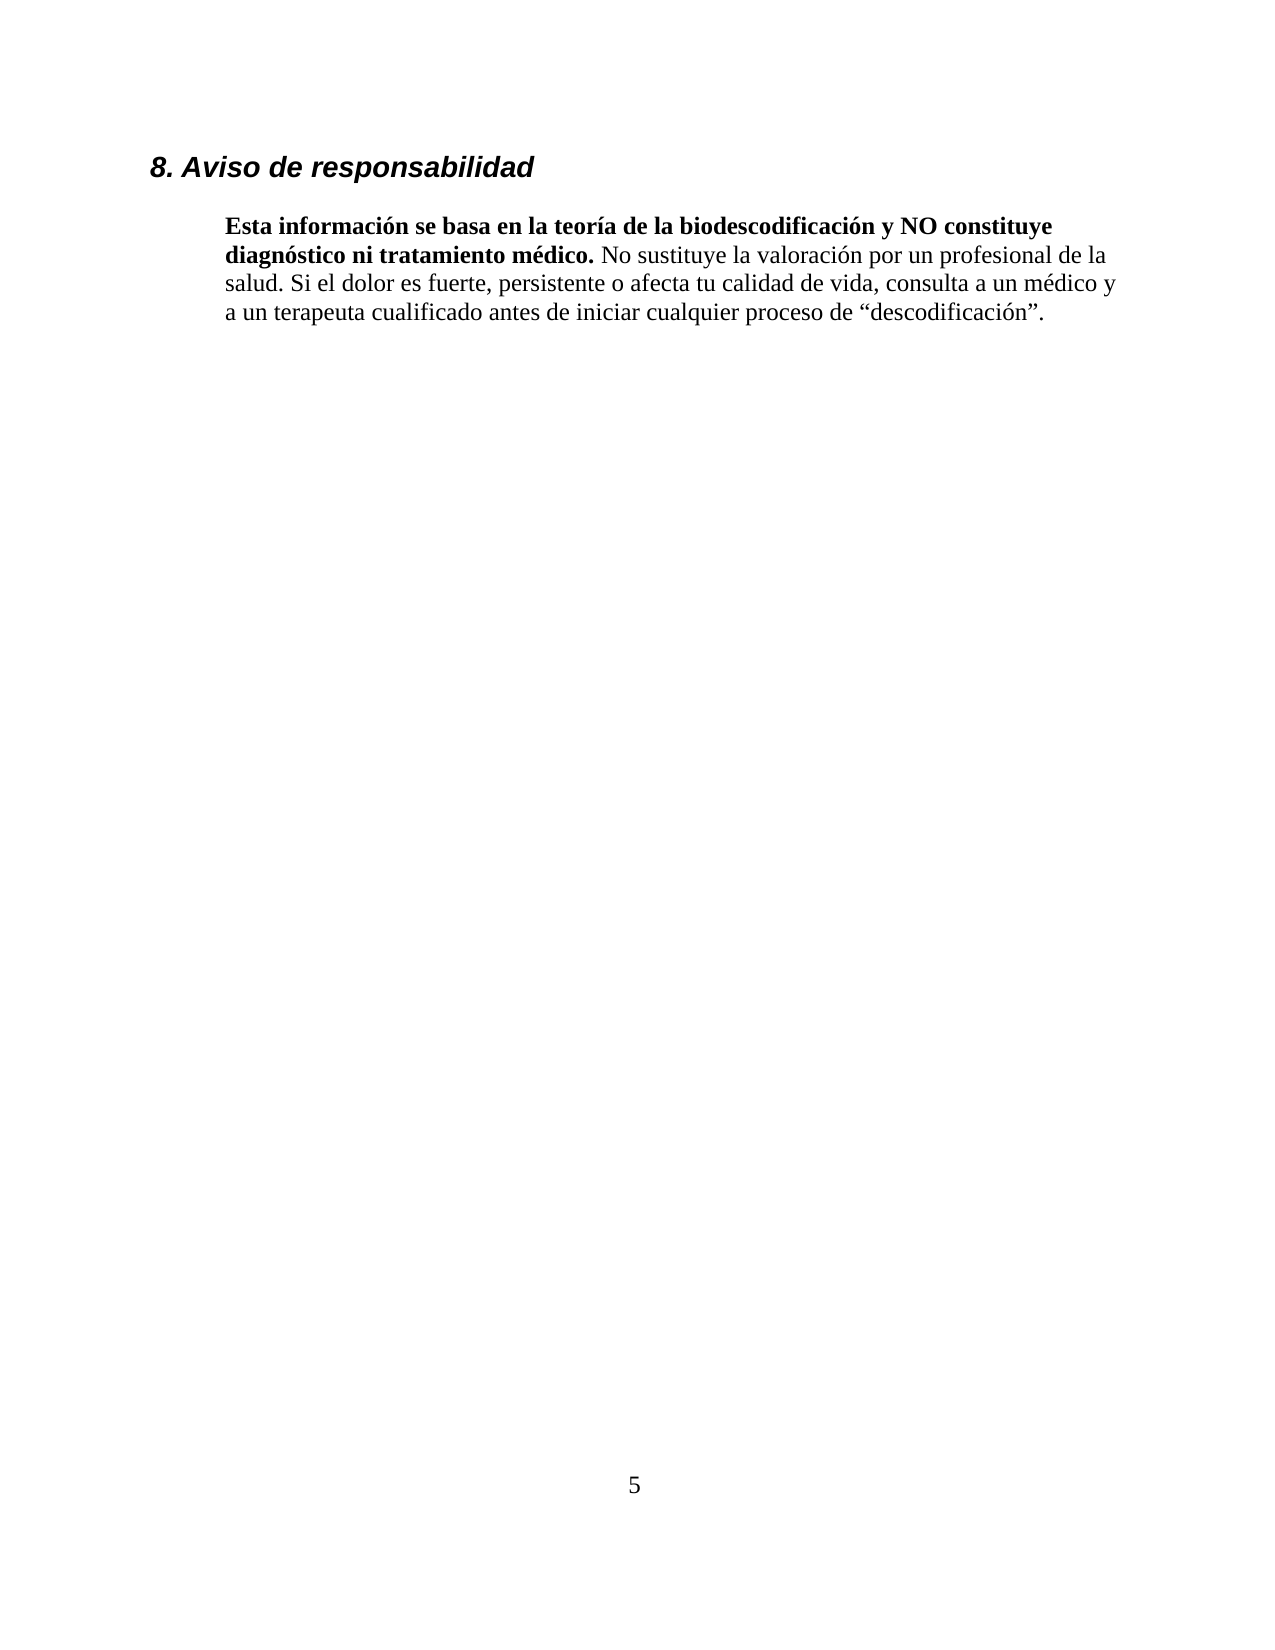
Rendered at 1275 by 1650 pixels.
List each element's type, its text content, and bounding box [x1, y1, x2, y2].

text Esta información se basa en la teoría de la biodescodificación y NO constituye diagnóstico ni tratamiento médico. No sustituye la valoración por un profesional de la salud. Si el dolor es fuerte, persistente o afecta tu calidad de vida, consulta a un médico y a un terapeuta cualificado antes de iniciar cualquier proceso de “descodificación”. [225, 211, 1125, 326]
subtitle 8. Aviso de responsabilidad [150, 150, 1125, 183]
